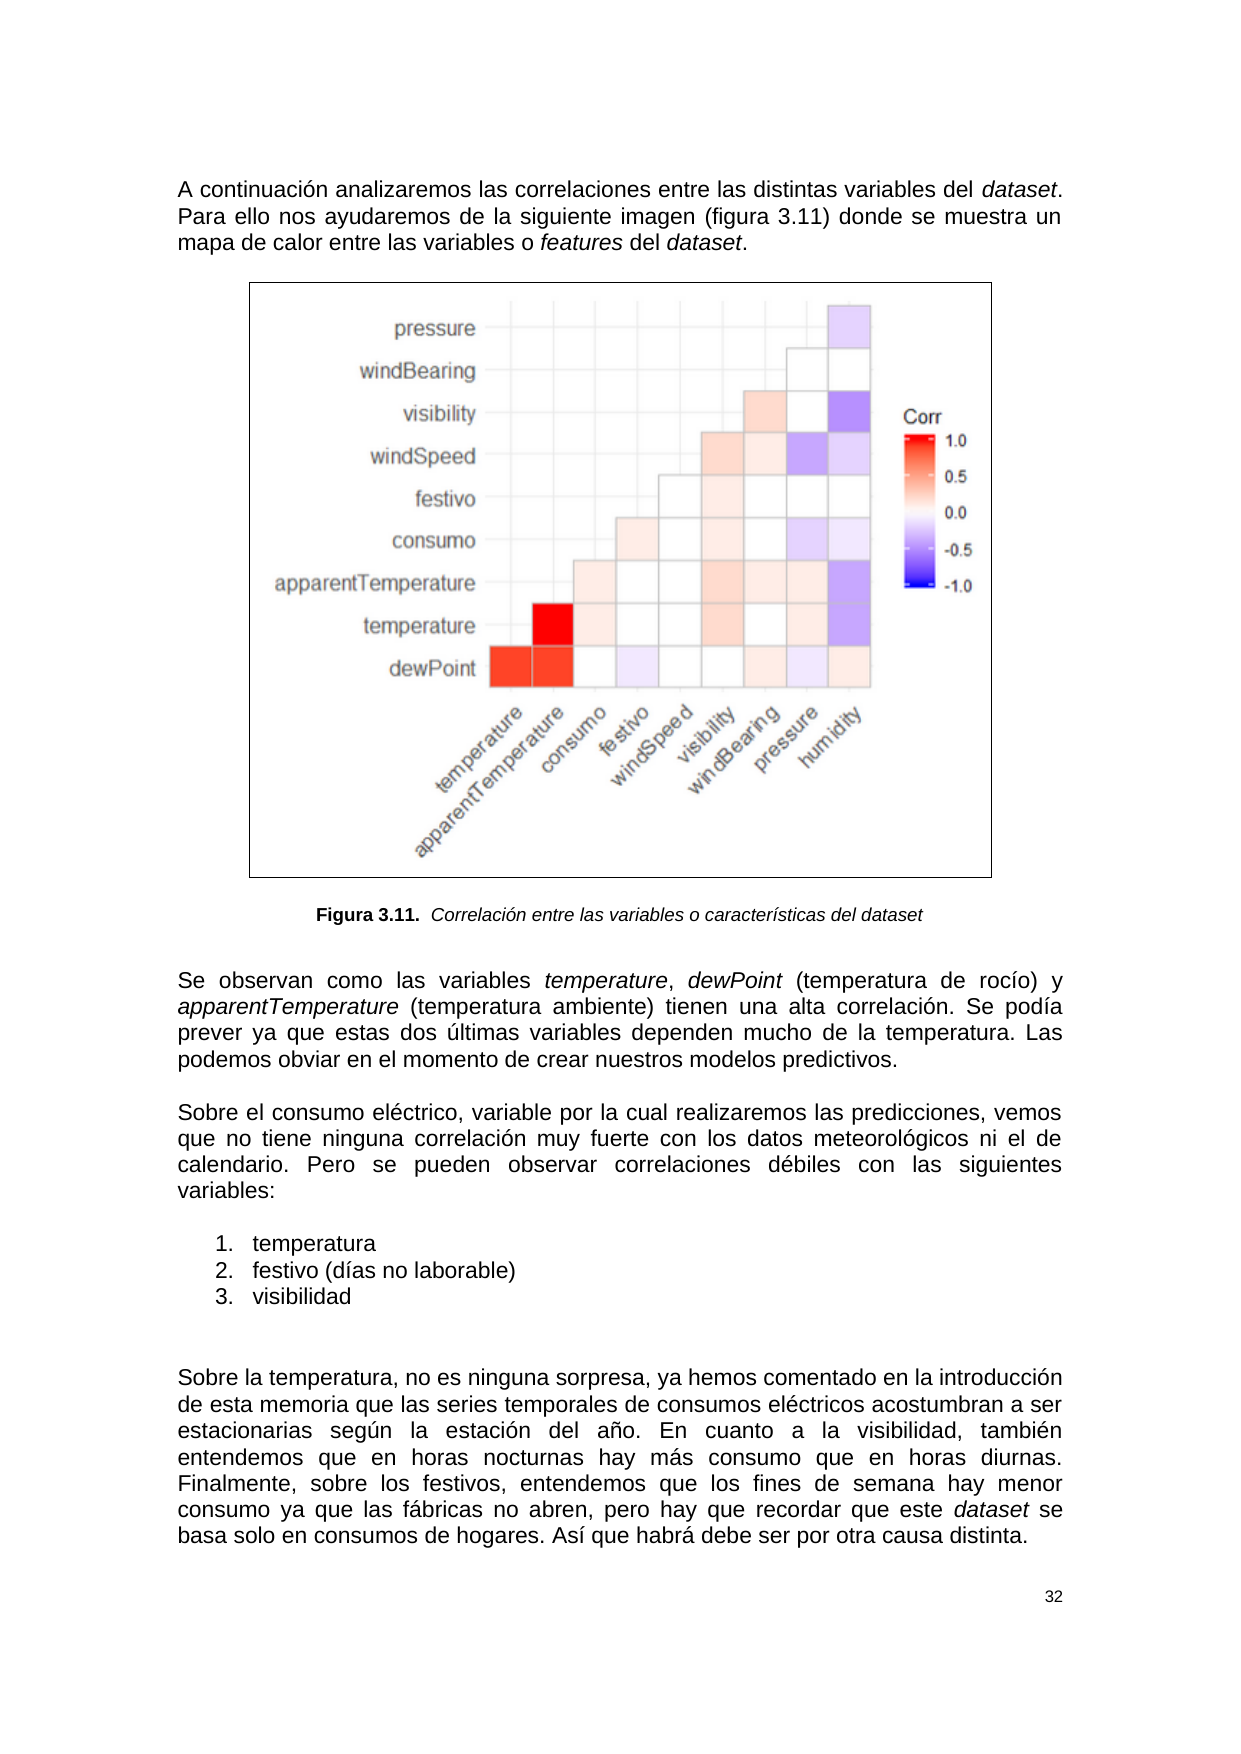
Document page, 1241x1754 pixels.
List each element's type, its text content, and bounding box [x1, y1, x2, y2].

list festivo (días no laborable) [215, 1257, 1063, 1283]
list visibilidad [215, 1283, 1063, 1309]
picture [251, 285, 989, 875]
text Se observan como las variables temperature, dewPoint (temperatura de rocío) y apparentTemperature (temperatura ambiente) tienen una alta correlación. Se podía prever ya que estas dos últimas variables dependen mucho de la temperatura. Las podemos obviar en el momento de crear nuestros modelos predictivos. [177, 967, 1063, 1072]
text A continuación analizaremos las correlaciones entre las distintas variables del dataset. Para ello nos ayudaremos de la siguiente imagen (figura 3.11) donde se muestra un mapa de calor entre las variables o features del dataset. [177, 176, 1063, 256]
text Figura 3.11. Correlación entre las variables o características del dataset [177, 904, 1063, 925]
list temperatura [215, 1230, 1063, 1257]
text Sobre la temperatura, no es ninguna sorpresa, ya hemos comentado en la introducción de esta memoria que las series temporales de consumos eléctricos acostumbran a ser estacionarias según la estación del año. En cuanto a la visibilidad, también entendemos que en horas nocturnas hay más consumo que en horas diurnas. Finalmente, sobre los festivos, entendemos que los fines de semana hay menor consumo ya que las fábricas no abren, pero hay que recordar que este dataset se basa solo en consumos de hogares. Así que habrá debe ser por otra causa distinta. [177, 1364, 1063, 1549]
text Sobre el consumo eléctrico, variable por la cual realizaremos las predicciones, vemos que no tiene ninguna correlación muy fuerte con los datos meteorológicos ni el de calendario. Pero se pueden observar correlaciones débiles con las siguientes variables: [177, 1098, 1063, 1204]
